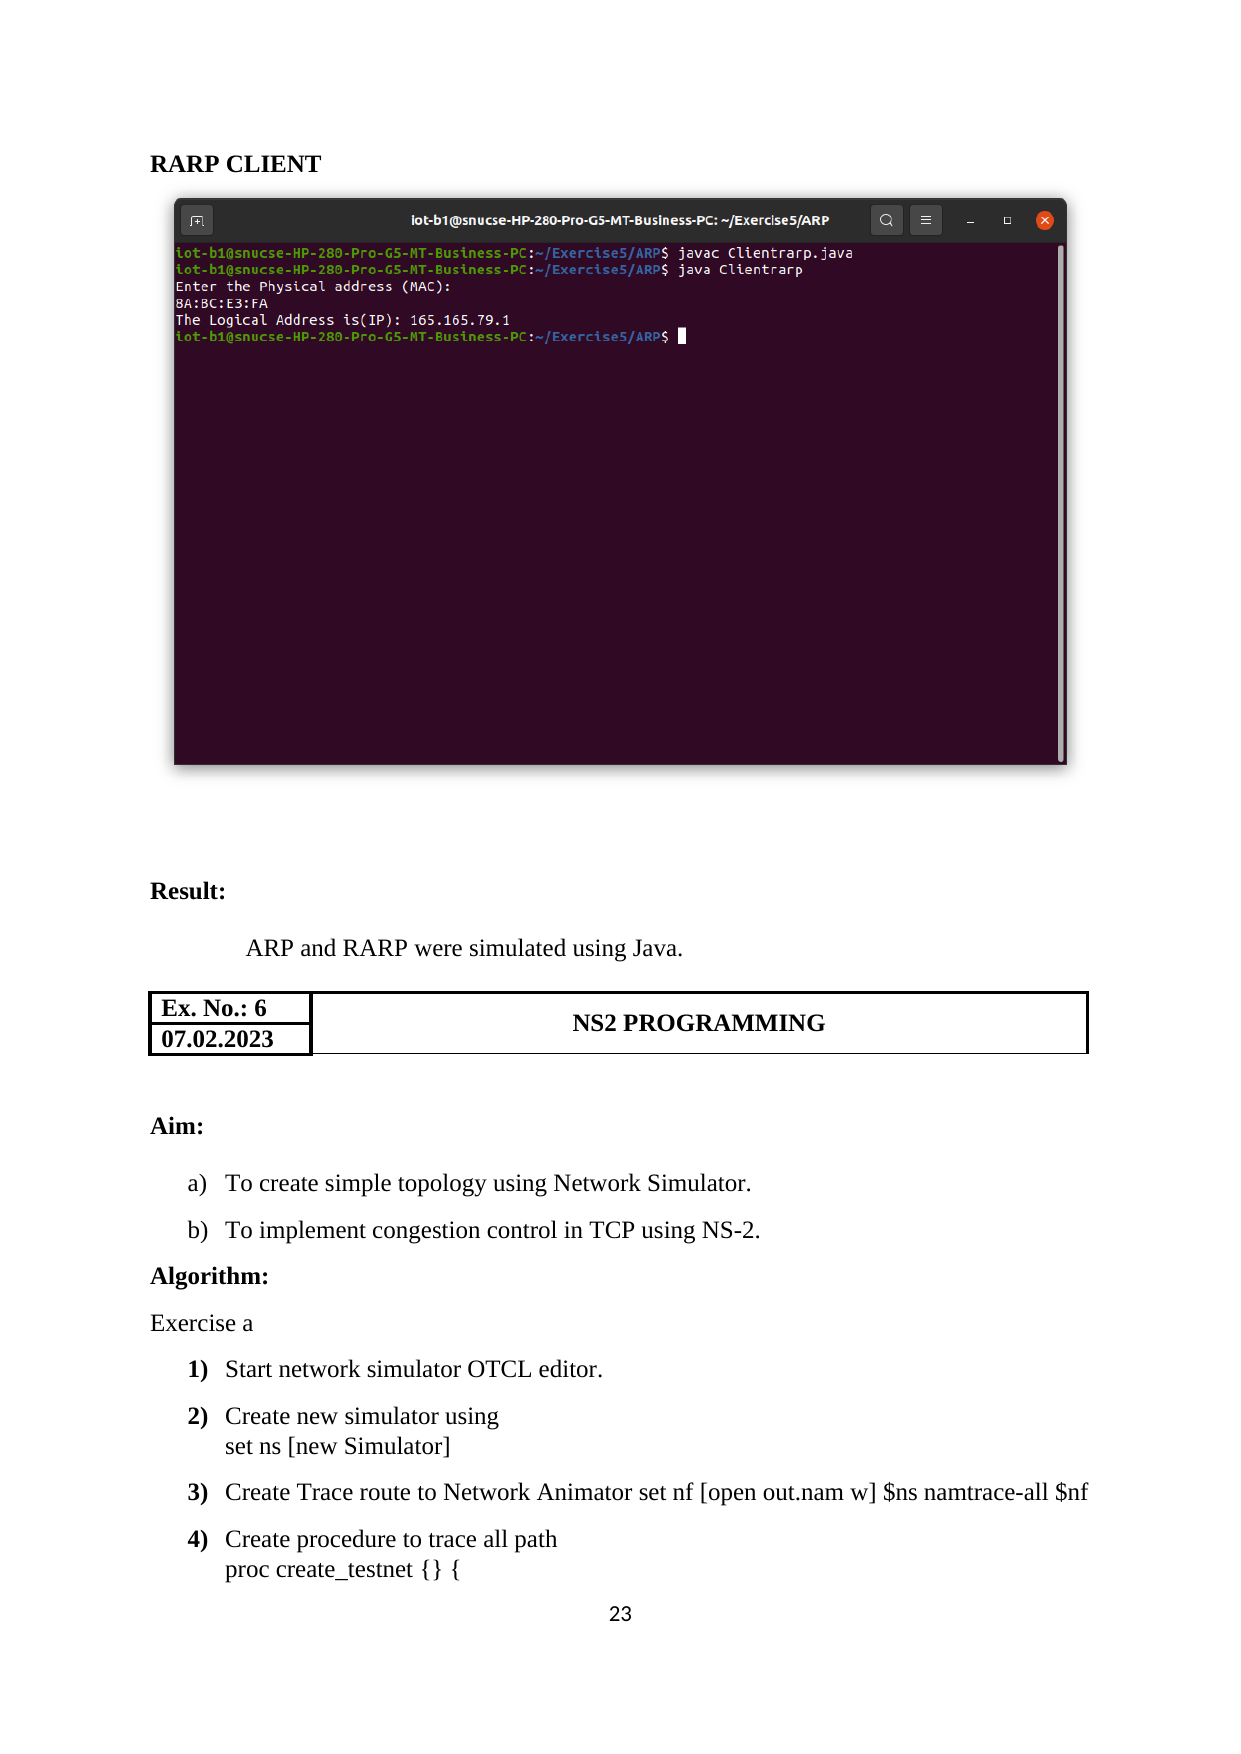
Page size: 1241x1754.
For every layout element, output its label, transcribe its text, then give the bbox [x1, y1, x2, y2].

list To create simple topology using Network Simulator. [187, 1169, 1090, 1197]
list Create new simulator using set ns [new Simulator] [187, 1402, 1090, 1460]
text Result: [150, 877, 1090, 905]
picture [150, 177, 1090, 791]
table_header Ex. No.: 6 [152, 994, 309, 1022]
list To implement congestion control in TCP using NS-2. [187, 1216, 1090, 1243]
table_header NS2 PROGRAMMING [313, 994, 1086, 1052]
table_cell 07.02.2023 [152, 1025, 309, 1052]
list Start network simulator OTCL editor. [187, 1356, 1090, 1383]
text Exercise a [150, 1309, 1090, 1337]
list Create Trace route to Network Animator set nf [open out.nam w] $ns namtrace-all $nf [187, 1478, 1090, 1506]
text RARP CLIENT [150, 150, 1090, 177]
text Algorithm: [150, 1262, 1090, 1290]
list Create procedure to trace all path proc create_testnet {} { [187, 1525, 1090, 1583]
text ARP and RARP were simulated using Java. [150, 934, 1090, 962]
text Aim: [150, 1112, 1090, 1140]
